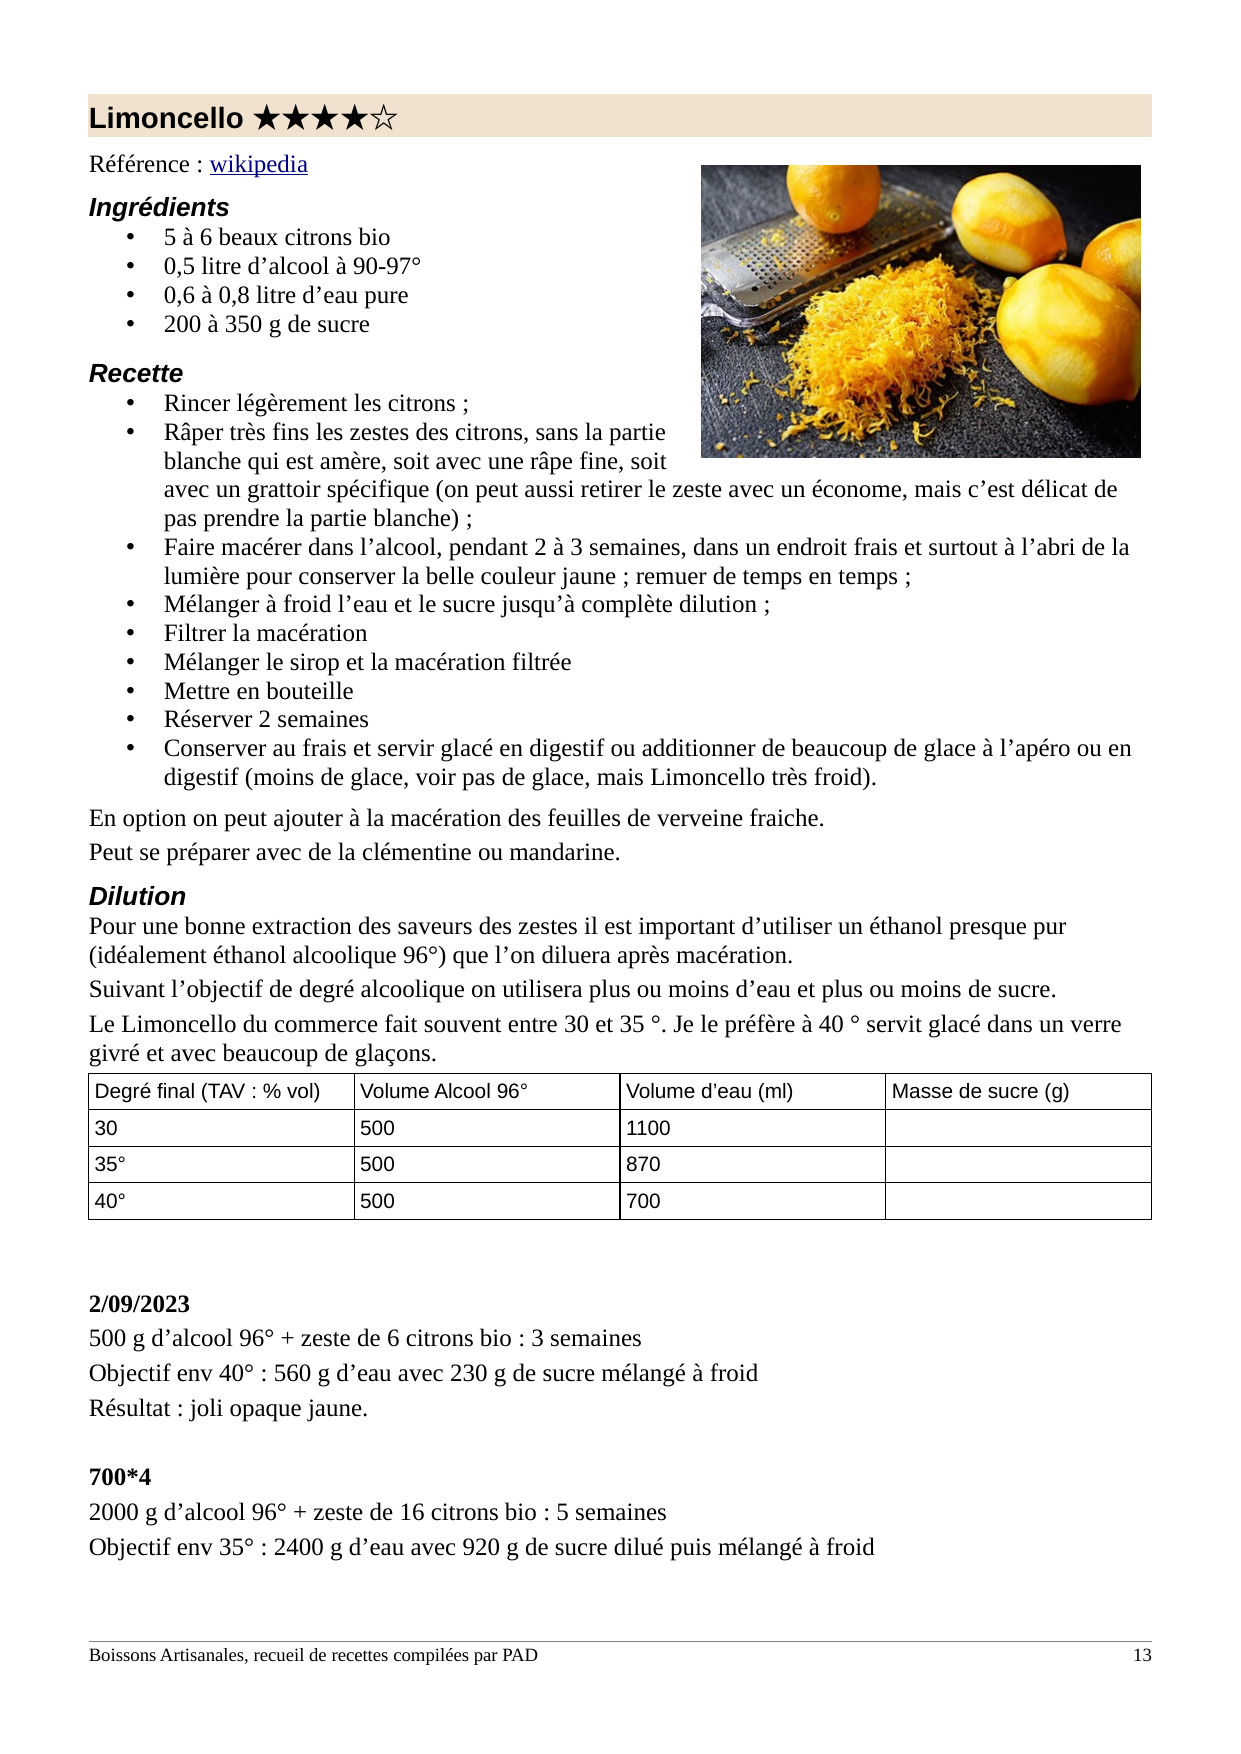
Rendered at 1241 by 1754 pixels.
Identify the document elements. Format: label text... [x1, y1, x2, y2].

list 0,6 à 0,8 litre d’eau pure [126, 280, 701, 309]
table_cell 870 [621, 1147, 885, 1182]
subtitle [1141, 358, 1152, 388]
picture [701, 165, 1141, 458]
list 200 à 350 g de sucre [126, 309, 701, 337]
table_header Volume Alcool 96° [355, 1074, 619, 1109]
text Peut se préparer avec de la clémentine ou mandarine. [88, 837, 1152, 866]
list Mélanger à froid l’eau et le sucre jusqu’à complète dilution ; [126, 589, 1152, 618]
table_cell 500 [355, 1147, 619, 1182]
text Objectif env 40° : 560 g d’eau avec 230 g de sucre mélangé à froid [88, 1358, 1152, 1387]
table_header Masse de sucre (g) [886, 1074, 1151, 1109]
text Résultat : joli opaque jaune. [88, 1393, 1152, 1422]
subtitle Limoncello ★★★★☆ [88, 94, 1152, 137]
list Conserver au frais et servir glacé en digestif ou additionner de beaucoup de glace à l’apéro ou en digestif (moins de glace, voir pas de glace, mais Limoncello très froid). [126, 733, 1152, 791]
list Réserver 2 semaines [126, 704, 1152, 733]
table_cell [886, 1110, 1151, 1146]
list Faire macérer dans l’alcool, pendant 2 à 3 semaines, dans un endroit frais et surtout à l’abri de la lumière pour conserver la belle couleur jaune ; remuer de temps en temps ; [126, 532, 1152, 589]
text Suivant l’objectif de degré alcoolique on utilisera plus ou moins d’eau et plus ou moins de sucre. [88, 974, 1152, 1003]
list Mettre en bouteille [126, 676, 1152, 704]
subtitle Dilution [88, 881, 1152, 911]
table_cell [886, 1183, 1151, 1218]
text Le Limoncello du commerce fait souvent entre 30 et 35 °. Je le préfère à 40 ° servit glacé dans un verre givré et avec beaucoup de glaçons. [88, 1009, 1152, 1067]
table_cell 35° [89, 1147, 354, 1182]
table_cell 30 [89, 1110, 354, 1146]
text En option on peut ajouter à la macération des feuilles de verveine fraiche. [88, 803, 1152, 831]
subtitle [1141, 192, 1152, 222]
table_cell 500 [355, 1183, 619, 1218]
list Filtrer la macération [126, 618, 1152, 647]
subtitle Ingrédients [88, 192, 701, 222]
subtitle Recette [88, 358, 701, 388]
table_header Volume d’eau (ml) [621, 1074, 885, 1109]
list 0,5 litre d’alcool à 90-97° [126, 251, 701, 280]
text Objectif env 35° : 2400 g d’eau avec 920 g de sucre dilué puis mélangé à froid [88, 1532, 1152, 1560]
table_cell 700 [621, 1183, 885, 1218]
table_cell 500 [355, 1110, 619, 1146]
list 5 à 6 beaux citrons bio [126, 222, 701, 251]
text 700*4 [88, 1462, 1152, 1491]
text 500 g d’alcool 96° + zeste de 6 citrons bio : 3 semaines [88, 1323, 1152, 1352]
table_header Degré final (TAV : % vol) [89, 1074, 354, 1109]
table_cell 1100 [621, 1110, 885, 1146]
list Râper très fins les zestes des citrons, sans la partie blanche qui est amère, soit avec une râpe fine, soit avec un grattoir spécifique (on peut aussi retirer le zeste avec un économe, mais c’est délicat de pas prendre la partie blanche) ; [126, 417, 1152, 532]
text 2000 g d’alcool 96° + zeste de 16 citrons bio : 5 semaines [88, 1497, 1152, 1526]
text 2/09/2023 [88, 1289, 1152, 1318]
text Pour une bonne extraction des saveurs des zestes il est important d’utiliser un éthanol presque pur (idéalement éthanol alcoolique 96°) que l’on diluera après macération. [88, 911, 1152, 968]
table_cell [886, 1147, 1151, 1182]
text Référence : wikipedia [88, 149, 1152, 177]
list Rincer légèrement les citrons ; [126, 388, 701, 417]
list Mélanger le sirop et la macération filtrée [126, 647, 1152, 676]
table_cell 40° [89, 1183, 354, 1218]
